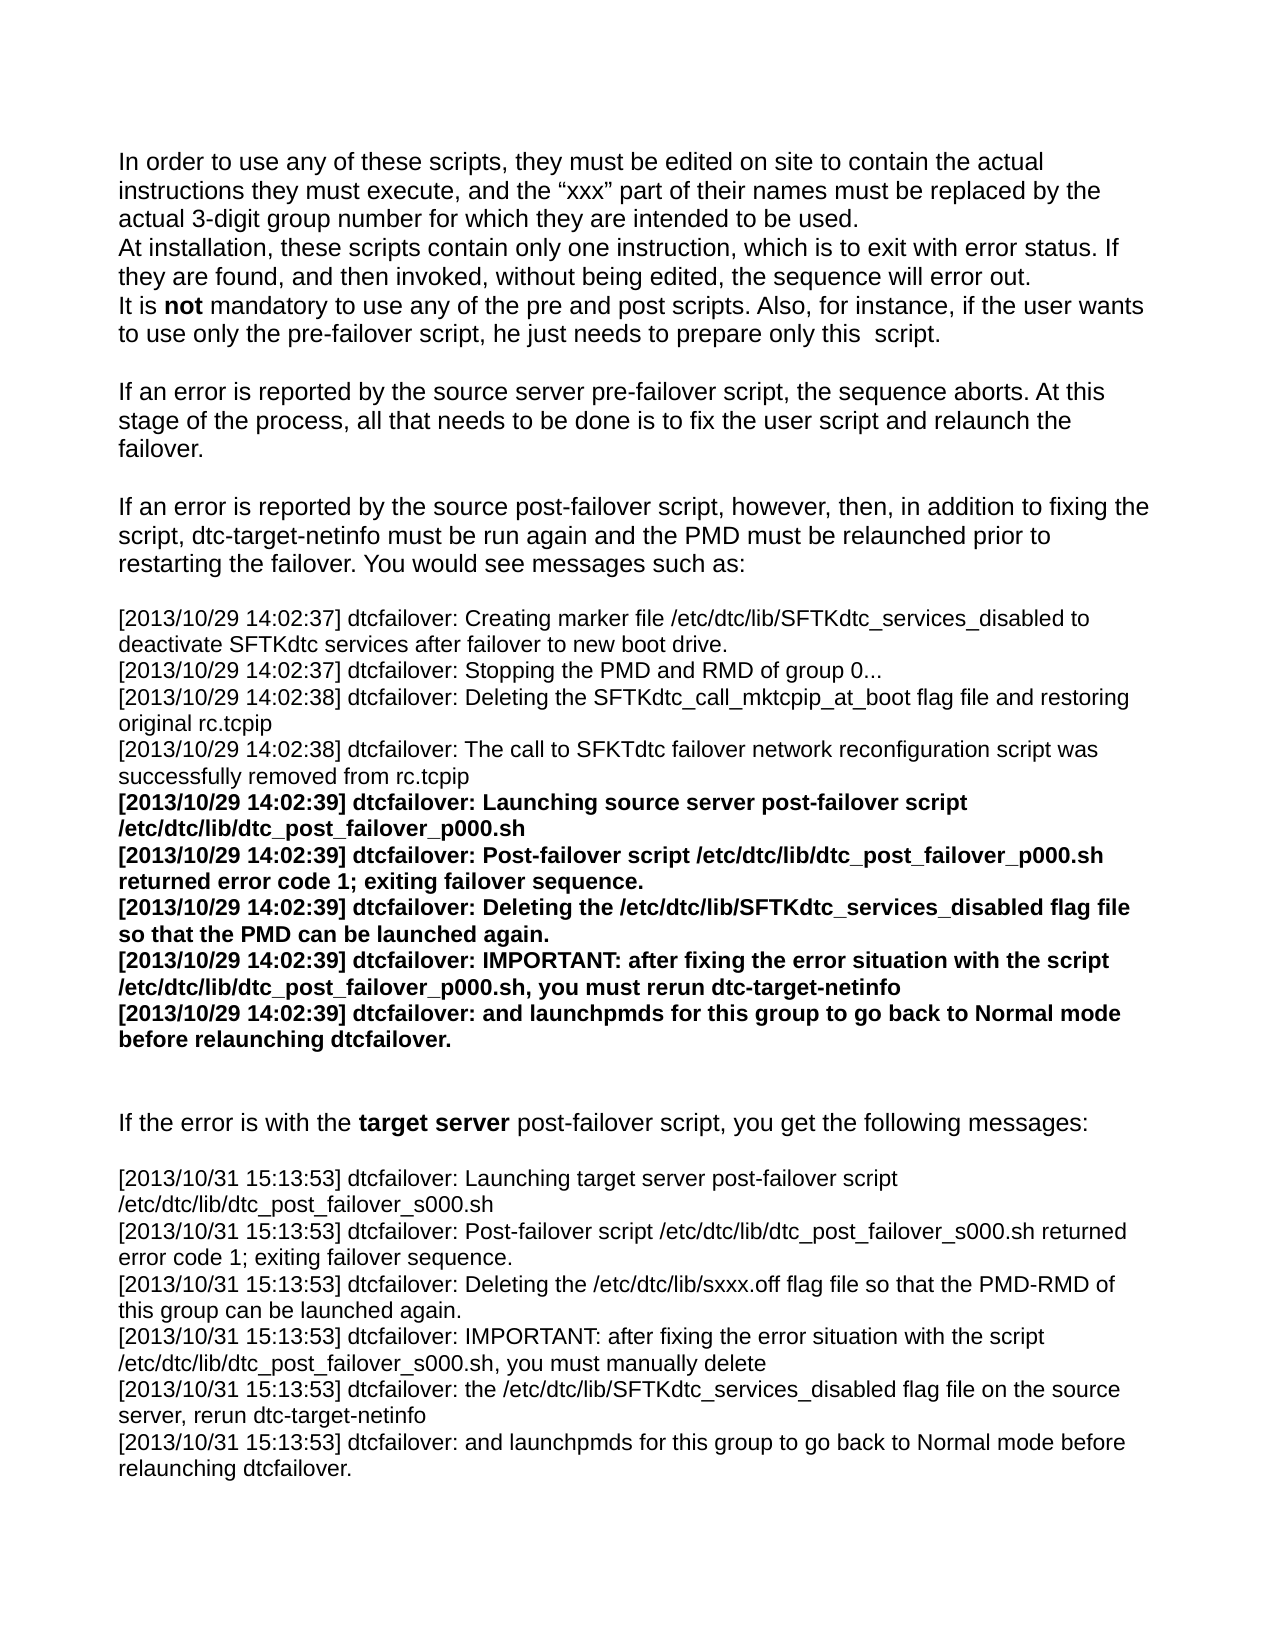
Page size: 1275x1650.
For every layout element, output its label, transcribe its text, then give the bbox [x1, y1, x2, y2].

text [2013/10/29 14:02:39] dtcfailover: IMPORTANT: after fixing the error situation with the script /etc/dtc/lib/dtc_post_failover_p000.sh, you must rerun dtc-target-netinfo [118, 947, 1157, 1000]
text [2013/10/29 14:02:39] dtcfailover: Launching source server post-failover script /etc/dtc/lib/dtc_post_failover_p000.sh [118, 789, 1157, 842]
text [2013/10/29 14:02:39] dtcfailover: and launchpmds for this group to go back to Normal mode before relaunching dtcfailover. [118, 1000, 1157, 1052]
text [2013/10/31 15:13:53] dtcfailover: the /etc/dtc/lib/SFTKdtc_services_disabled flag file on the source server, rerun dtc-target-netinfo [118, 1376, 1157, 1429]
text If an error is reported by the source post-failover script, however, then, in addition to fixing the script, dtc-target-netinfo must be run again and the PMD must be relaunched prior to restarting the failover. You would see messages such as: [118, 492, 1157, 578]
text At installation, these scripts contain only one instruction, which is to exit with error status. If they are found, and then invoked, without being edited, the sequence will error out. [118, 233, 1157, 291]
text [2013/10/29 14:02:38] dtcfailover: Deleting the SFTKdtc_call_mktcpip_at_boot flag file and restoring original rc.tcpip [118, 683, 1157, 736]
text [2013/10/31 15:13:53] dtcfailover: Post-failover script /etc/dtc/lib/dtc_post_failover_s000.sh returned error code 1; exiting failover sequence. [118, 1218, 1157, 1271]
text [2013/10/29 14:02:38] dtcfailover: The call to SFKTdtc failover network reconfiguration script was successfully removed from rc.tcpip [118, 736, 1157, 789]
text [2013/10/29 14:02:37] dtcfailover: Stopping the PMD and RMD of group 0... [118, 657, 1157, 683]
text In order to use any of these scripts, they must be edited on site to contain the actual instructions they must execute, and the “xxx” part of their names must be replaced by the actual 3-digit group number for which they are intended to be used. [118, 147, 1157, 233]
text [2013/10/31 15:13:53] dtcfailover: IMPORTANT: after fixing the error situation with the script /etc/dtc/lib/dtc_post_failover_s000.sh, you must manually delete [118, 1323, 1157, 1376]
text [2013/10/31 15:13:53] dtcfailover: Deleting the /etc/dtc/lib/sxxx.off flag file so that the PMD-RMD of this group can be launched again. [118, 1271, 1157, 1323]
text It is not mandatory to use any of the pre and post scripts. Also, for instance, if the user wants to use only the pre-failover script, he just needs to prepare only this script. [118, 291, 1157, 348]
text If the error is with the target server post-failover script, you get the following messages: [118, 1108, 1157, 1136]
text [2013/10/29 14:02:39] dtcfailover: Post-failover script /etc/dtc/lib/dtc_post_failover_p000.sh returned error code 1; exiting failover sequence. [118, 842, 1157, 894]
text If an error is reported by the source server pre-failover script, the sequence aborts. At this stage of the process, all that needs to be done is to fix the user script and relaunch the failover. [118, 377, 1157, 463]
text [2013/10/29 14:02:37] dtcfailover: Creating marker file /etc/dtc/lib/SFTKdtc_services_disabled to deactivate SFTKdtc services after failover to new boot drive. [118, 604, 1157, 657]
text [2013/10/31 15:13:53] dtcfailover: Launching target server post-failover script /etc/dtc/lib/dtc_post_failover_s000.sh [118, 1165, 1157, 1218]
text [2013/10/29 14:02:39] dtcfailover: Deleting the /etc/dtc/lib/SFTKdtc_services_disabled flag file so that the PMD can be launched again. [118, 894, 1157, 947]
text [2013/10/31 15:13:53] dtcfailover: and launchpmds for this group to go back to Normal mode before relaunching dtcfailover. [118, 1429, 1157, 1481]
